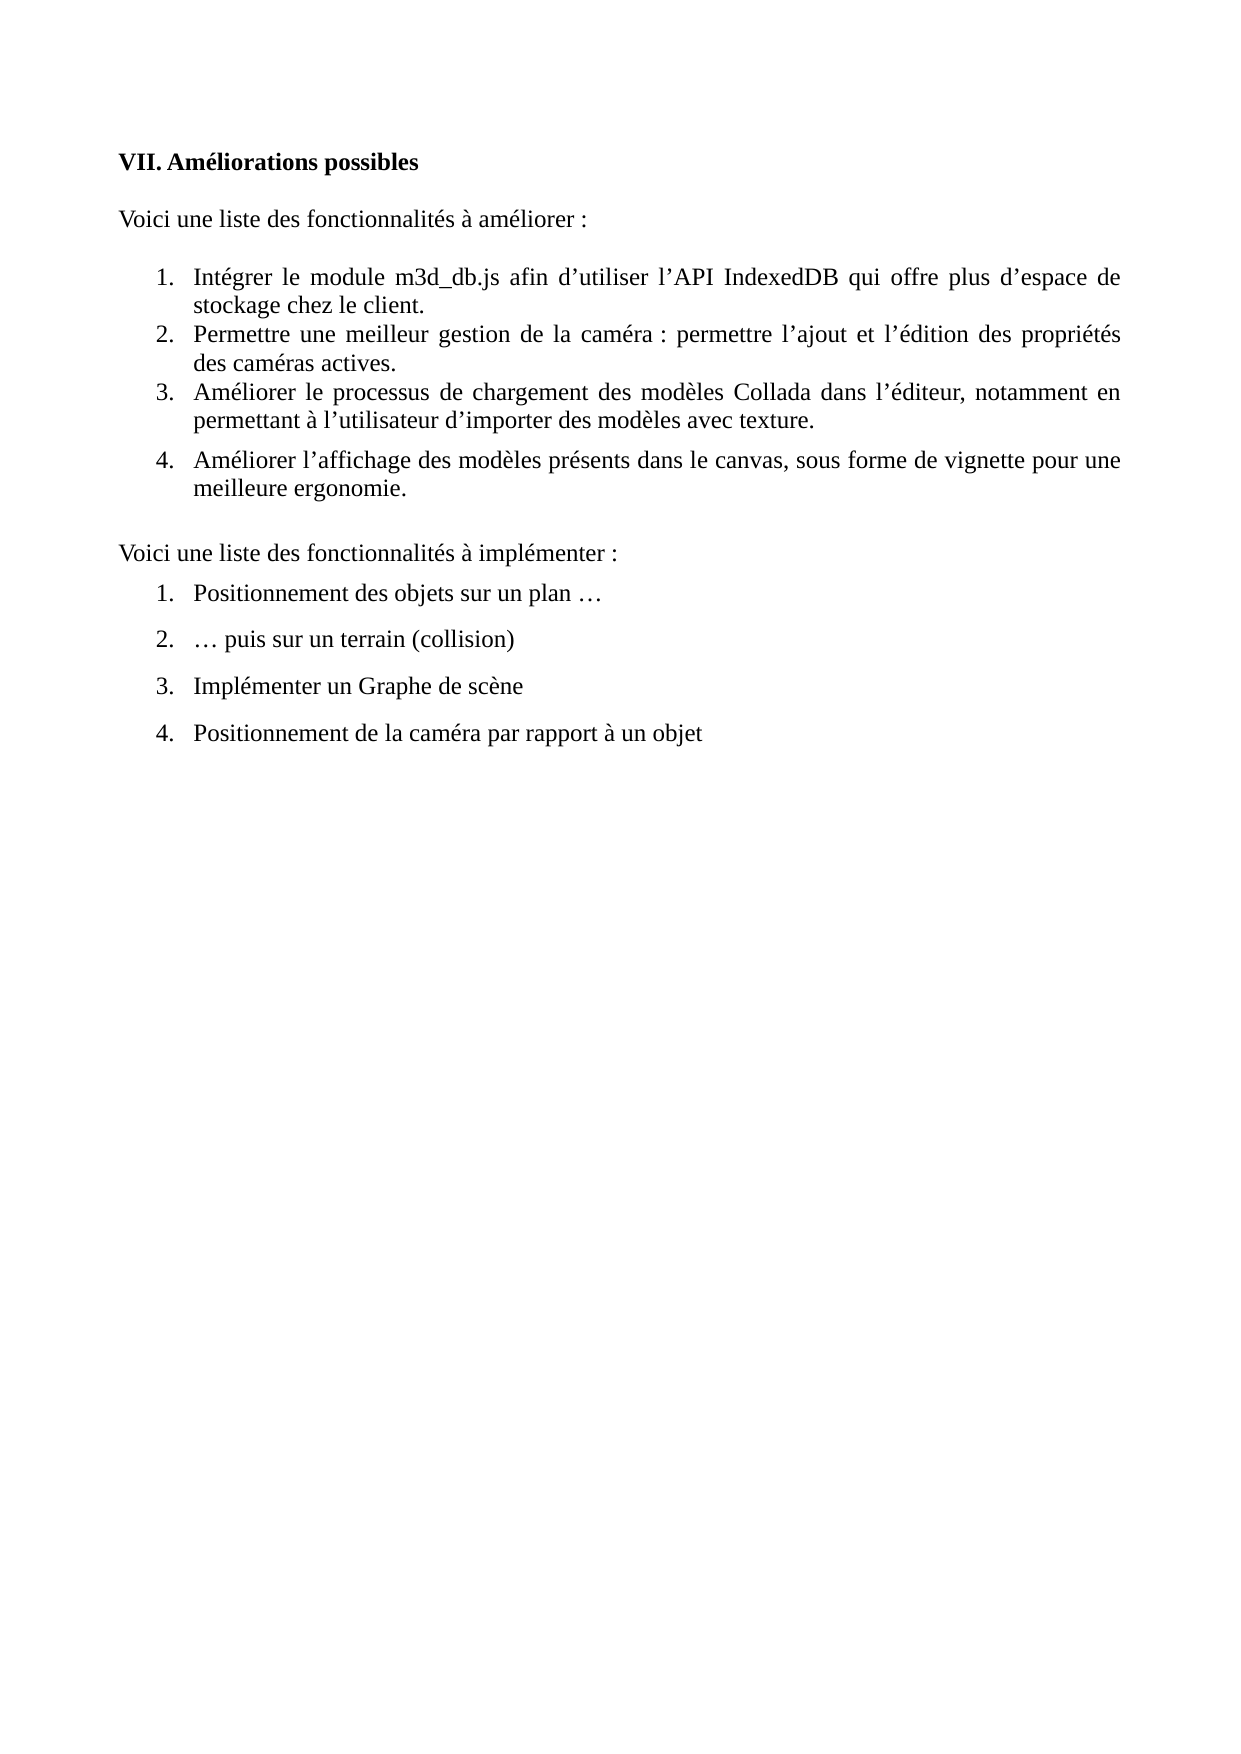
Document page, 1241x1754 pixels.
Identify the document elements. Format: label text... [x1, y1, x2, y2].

subtitle VII. Améliorations possibles [118, 147, 1122, 176]
list Améliorer l’affichage des modèles présents dans le canvas, sous forme de vignette pour une meilleure ergonomie. [156, 445, 1122, 502]
list Positionnement de la caméra par rapport à un objet [156, 718, 1122, 746]
list Implémenter un Graphe de scène [156, 671, 1122, 700]
subtitle Voici une liste des fonctionnalités à améliorer : [118, 204, 1122, 233]
subtitle Voici une liste des fonctionnalités à implémenter : [118, 538, 1122, 567]
subtitle Intégrer le module m3d_db.js afin d’utiliser l’API IndexedDB qui offre plus d’espace de stockage chez le client. [156, 262, 1122, 319]
list … puis sur un terrain (collision) [156, 624, 1122, 653]
subtitle Améliorer le processus de chargement des modèles Collada dans l’éditeur, notamment en permettant à l’utilisateur d’importer des modèles avec texture. [156, 377, 1122, 434]
subtitle Permettre une meilleur gestion de la caméra : permettre l’ajout et l’édition des propriétés des caméras actives. [156, 319, 1122, 377]
list Positionnement des objets sur un plan … [156, 578, 1122, 606]
